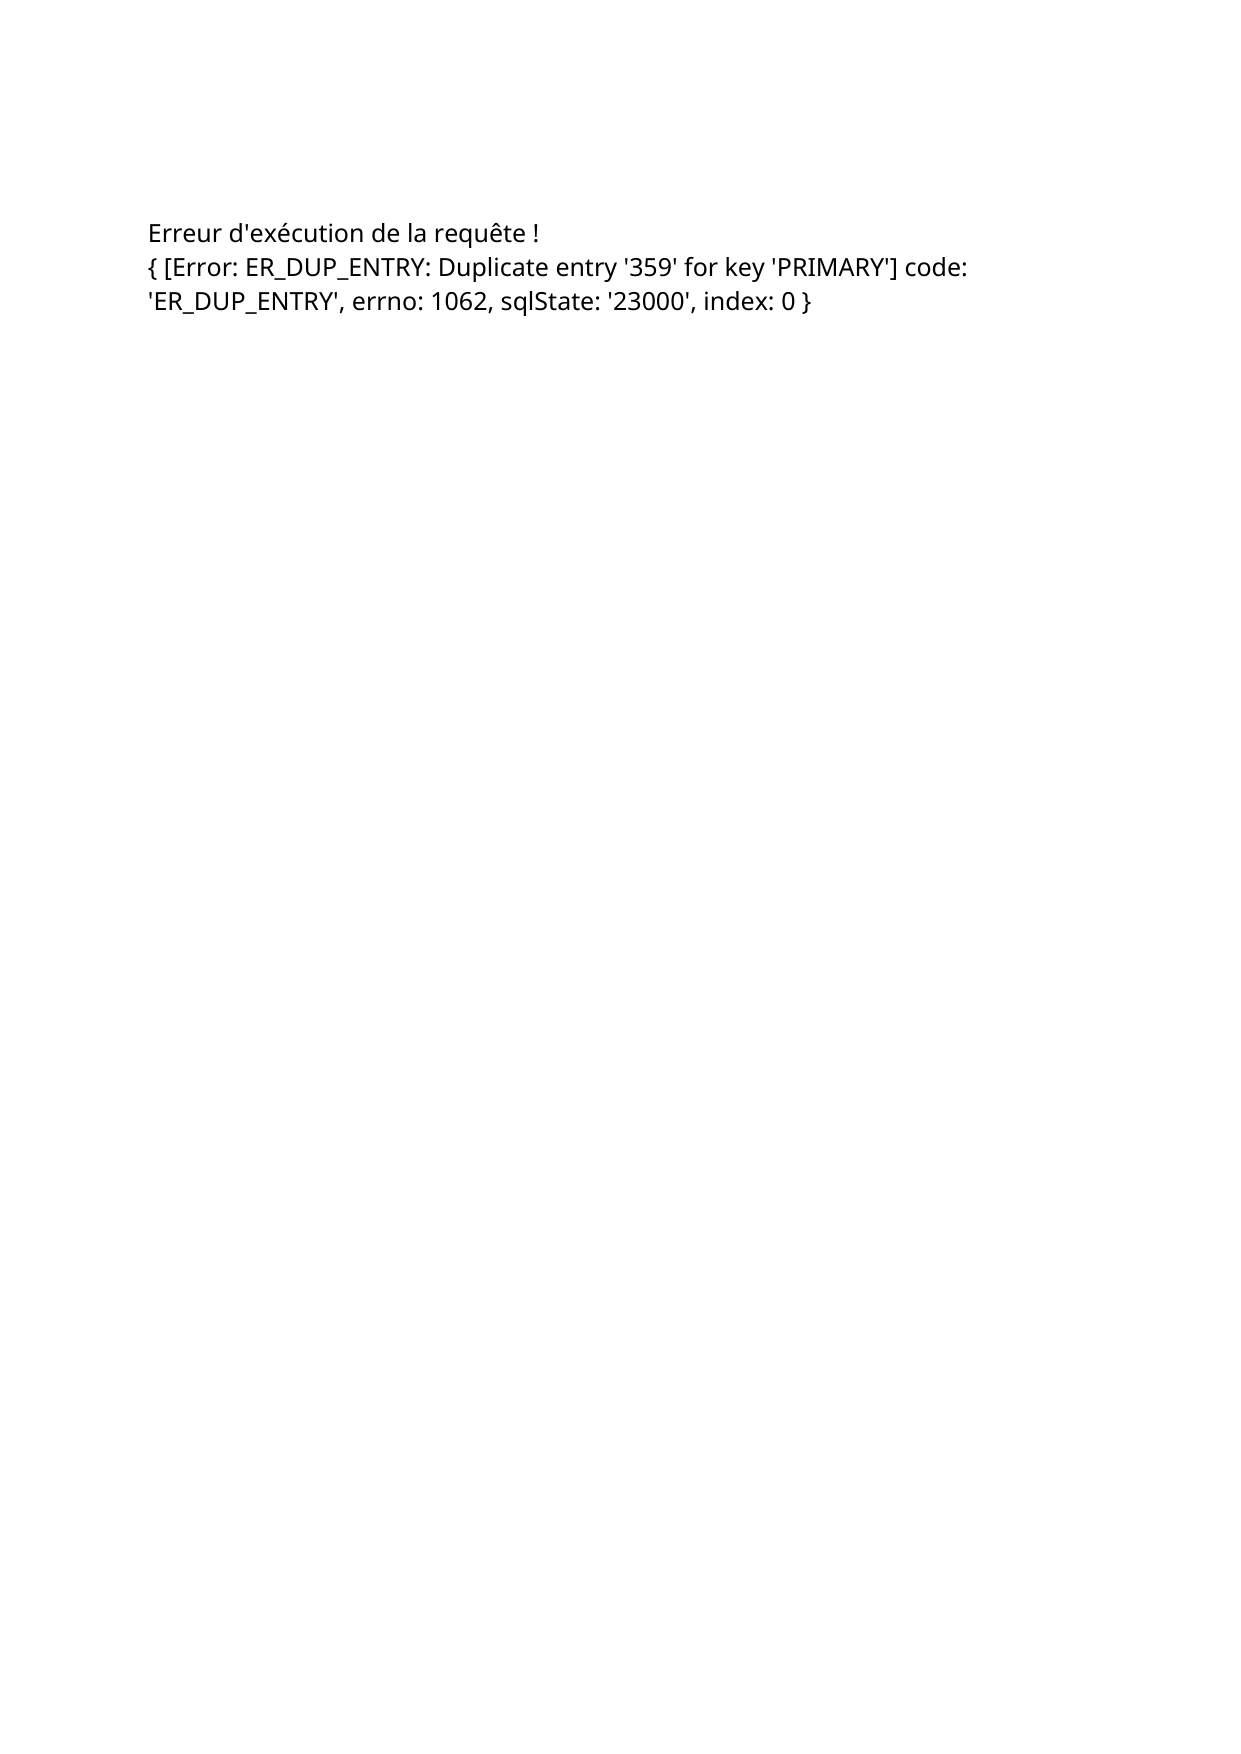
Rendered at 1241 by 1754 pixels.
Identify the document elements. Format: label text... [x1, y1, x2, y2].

text { [Error: ER_DUP_ENTRY: Duplicate entry '359' for key 'PRIMARY'] code: 'ER_DUP_ENTRY', errno: 1062, sqlState: '23000', index: 0 } [148, 249, 1092, 317]
text Erreur d'exécution de la requête ! [148, 215, 1092, 249]
